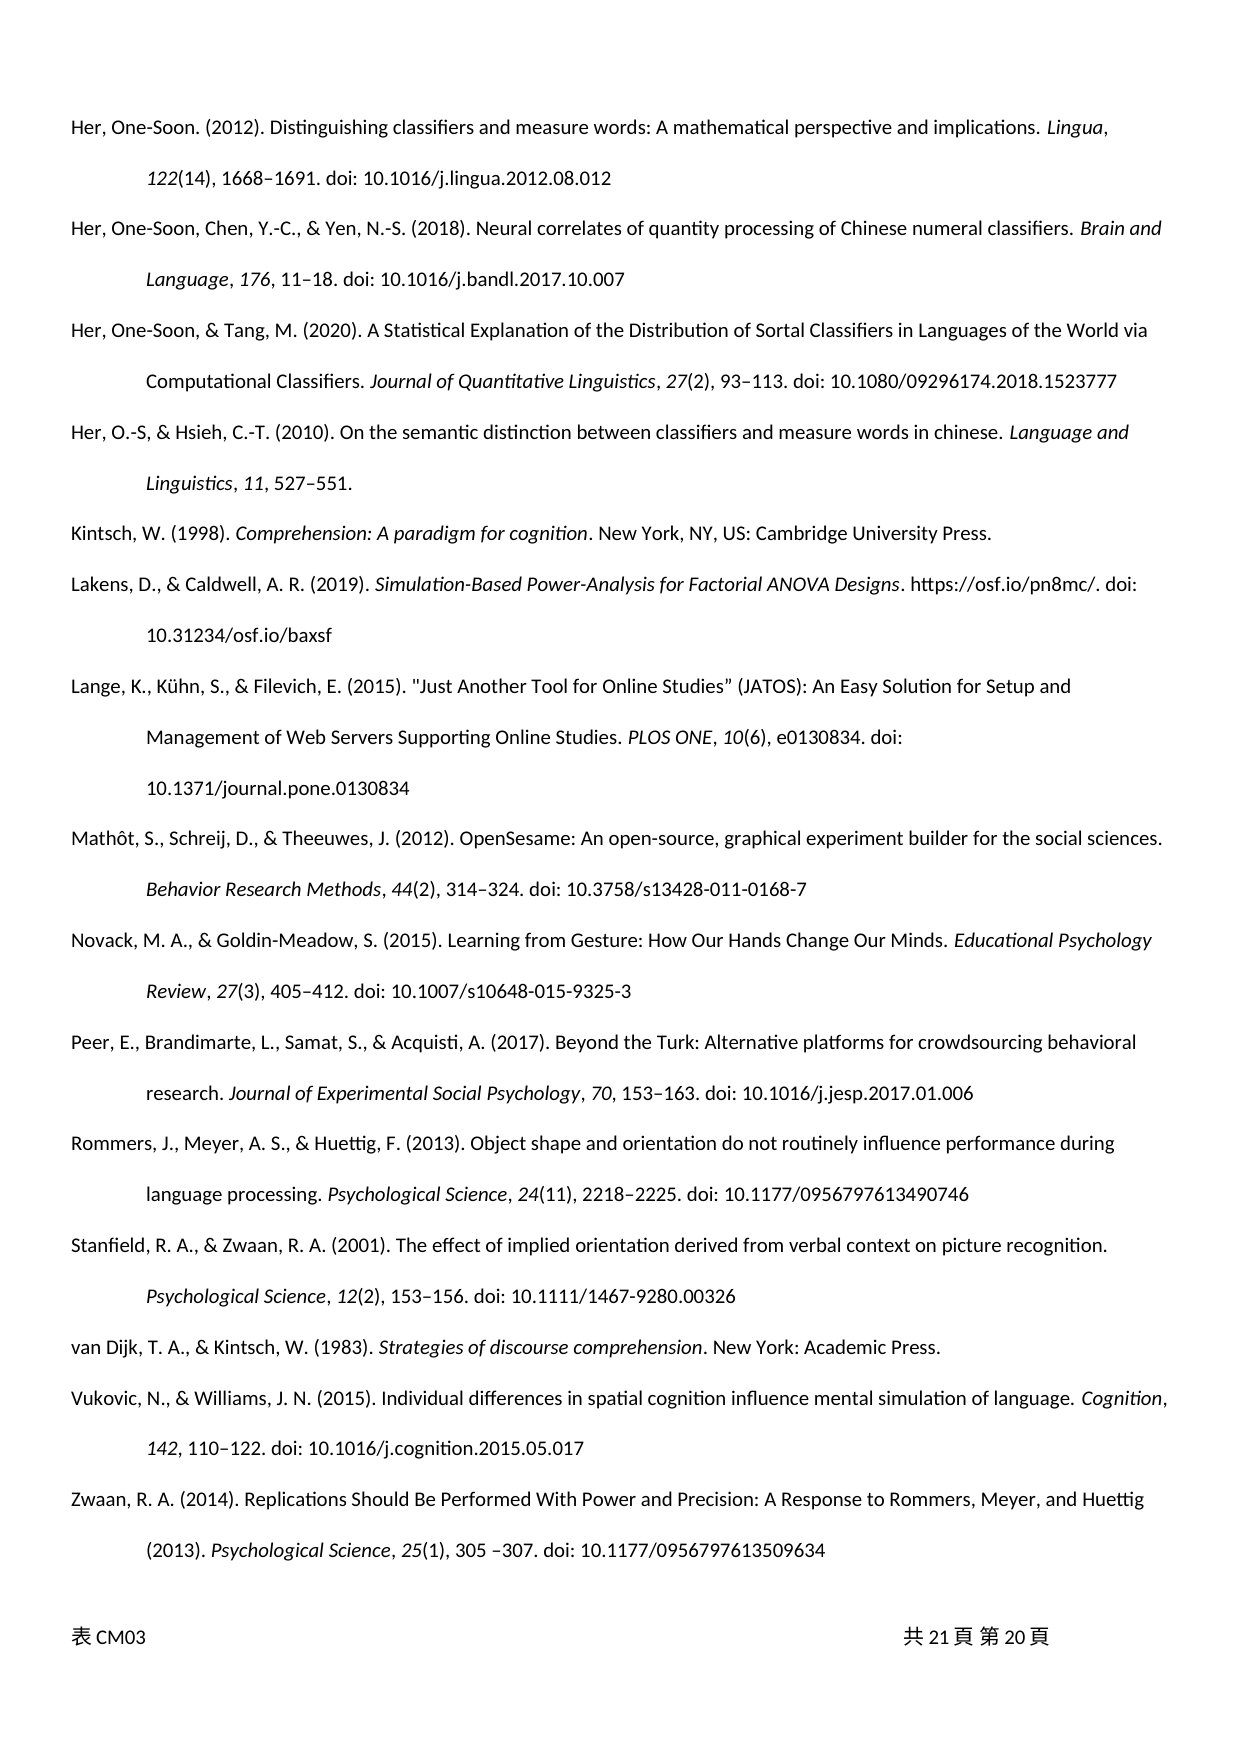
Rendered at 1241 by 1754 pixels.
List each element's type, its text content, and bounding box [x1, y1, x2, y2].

text Kintsch, W. (1998). Comprehension: A paradigm for cognition. New York, NY, US: Cambridge University Press. [71, 521, 1169, 546]
text Mathôt, S., Schreij, D., & Theeuwes, J. (2012). OpenSesame: An open-source, graphical experiment builder for the social sciences. Behavior Research Methods, 44(2), 314–324. doi: 10.3758/s13428-011-0168-7 [71, 826, 1169, 902]
text van Dijk, T. A., & Kintsch, W. (1983). Strategies of discourse comprehension. New York: Academic Press. [71, 1334, 1169, 1359]
text Stanfield, R. A., & Zwaan, R. A. (2001). The effect of implied orientation derived from verbal context on picture recognition. Psychological Science, 12(2), 153–156. doi: 10.1111/1467-9280.00326 [71, 1232, 1169, 1308]
text Her, One-Soon, Chen, Y.-C., & Yen, N.-S. (2018). Neural correlates of quantity processing of Chinese numeral classifiers. Brain and Language, 176, 11–18. doi: 10.1016/j.bandl.2017.10.007 [71, 216, 1169, 292]
text Lange, K., Kühn, S., & Filevich, E. (2015). "Just Another Tool for Online Studies” (JATOS): An Easy Solution for Setup and Management of Web Servers Supporting Online Studies. PLOS ONE, 10(6), e0130834. doi: 10.1371/journal.pone.0130834 [71, 673, 1169, 800]
text Her, O.-S, & Hsieh, C.-T. (2010). On the semantic distinction between classifiers and measure words in chinese. Language and Linguistics, 11, 527–551. [71, 419, 1169, 495]
text Novack, M. A., & Goldin-Meadow, S. (2015). Learning from Gesture: How Our Hands Change Our Minds. Educational Psychology Review, 27(3), 405–412. doi: 10.1007/s10648-015-9325-3 [71, 927, 1169, 1003]
text Vukovic, N., & Williams, J. N. (2015). Individual differences in spatial cognition influence mental simulation of language. Cognition, 142, 110–122. doi: 10.1016/j.cognition.2015.05.017 [71, 1385, 1169, 1461]
text Zwaan, R. A. (2014). Replications Should Be Performed With Power and Precision: A Response to Rommers, Meyer, and Huettig (2013). Psychological Science, 25(1), 305 –307. doi: 10.1177/0956797613509634 [71, 1486, 1169, 1563]
text Peer, E., Brandimarte, L., Samat, S., & Acquisti, A. (2017). Beyond the Turk: Alternative platforms for crowdsourcing behavioral research. Journal of Experimental Social Psychology, 70, 153–163. doi: 10.1016/j.jesp.2017.01.006 [71, 1029, 1169, 1105]
text Her, One-Soon, & Tang, M. (2020). A Statistical Explanation of the Distribution of Sortal Classifiers in Languages of the World via Computational Classifiers. Journal of Quantitative Linguistics, 27(2), 93–113. doi: 10.1080/09296174.2018.1523777 [71, 317, 1169, 393]
text Rommers, J., Meyer, A. S., & Huettig, F. (2013). Object shape and orientation do not routinely influence performance during language processing. Psychological Science, 24(11), 2218–2225. doi: 10.1177/0956797613490746 [71, 1131, 1169, 1207]
text Her, One-Soon. (2012). Distinguishing classifiers and measure words: A mathematical perspective and implications. Lingua, 122(14), 1668–1691. doi: 10.1016/j.lingua.2012.08.012 [71, 114, 1169, 190]
text Lakens, D., & Caldwell, A. R. (2019). Simulation-Based Power-Analysis for Factorial ANOVA Designs. https://osf.io/pn8mc/. doi: 10.31234/osf.io/baxsf [71, 571, 1169, 648]
